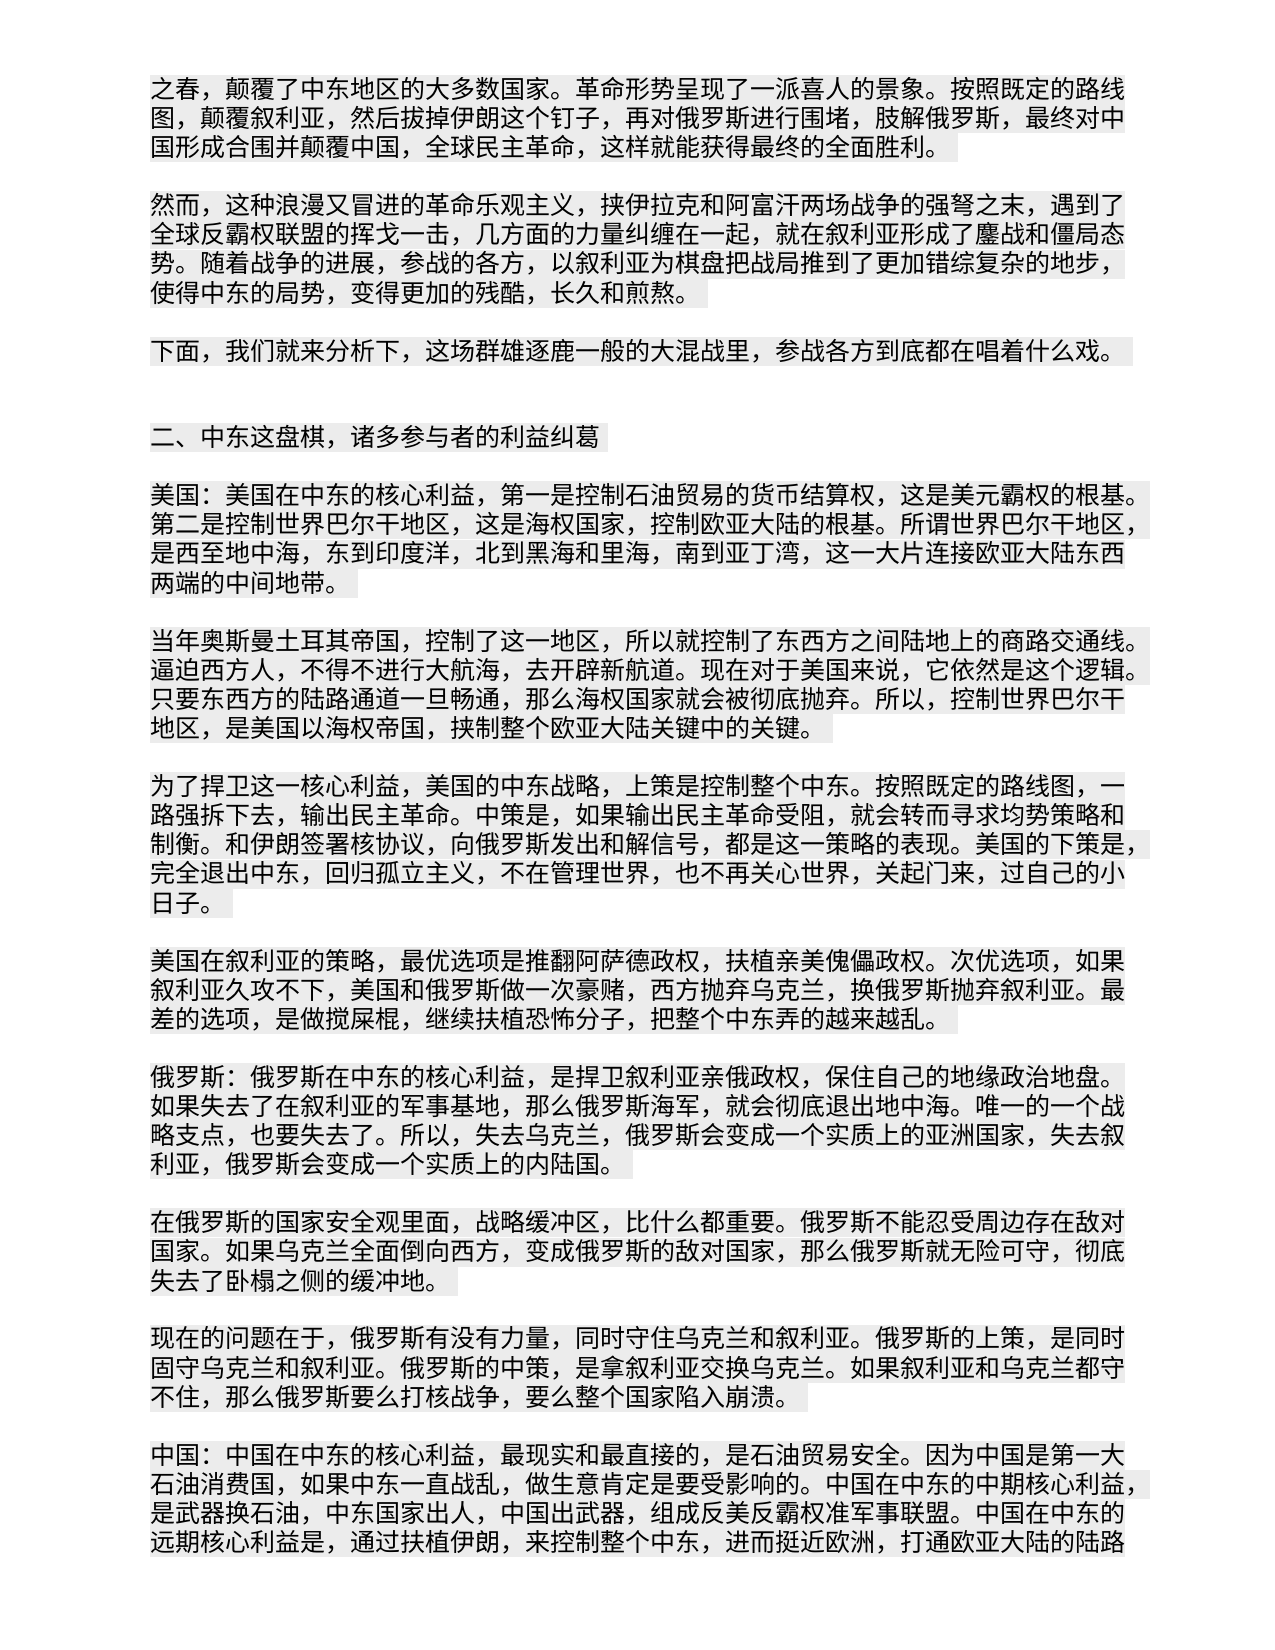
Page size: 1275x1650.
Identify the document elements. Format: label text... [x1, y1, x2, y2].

text 你的兩個連結似乎都失效，我找到原文全文(？)貼出如下，維持簡体。若有遺漏，請指正。 我還沒看，但以速讀瞄了一眼，言之有物。 世道猖狂，生不逢時。 陳真 ================ https://goo.gl/AUq12J 白云先生：即将到来的第三次世界大战 2016. 12 20. 一、叙利亚战争，是一场微型世界大战 打完越南之后，一晃过去了三十多年，中国再无对外战争。战争的硝烟，甚至已经从人们的记忆里完全消散。甚至，人们的潜意识里，对战争已经丧失了最基本的概念。因为我们和平的太久了。 国虽大，好战必亡，忘战必危。和平，从来都不是历史的常态，相反，它是一种很稀罕的奢侈品。冲突和战争，才是历史的常态。如果我们认为，和平是天经地义的事，是稀松平常的事，那么我们的子孙，他们的生存就会很危险。 最近这几年，世界上十分热闹，战乱此起彼伏，一个整体和平的世界，正在渐行渐远，一个即将被战争的洪流席卷的世界，正在向我们走来。战争离我们并不遥远，那么下一次世界大战会爆发吗？实际上，世界大战已经开始了，它已经在叙利亚打响。发生在叙利亚的战争，已经由内战，转变为大国进行战争博弈的微型世界大战。 为什么是叙利亚？势如破竹的阿拉伯之春，为什么在叙利亚停住了，并且会演变成一场微型世界大战呢。 叙利亚战争之于美国，正好比阿富汗战争之于苏联。这两场战争，让世界史上最近的两个帝国由盛转衰，由攻转守。为什么苏联的扩张会在阿富汗戛然而止呢，为什么美国的民主革命的攻势，会在叙利亚戛然而止呢。因为阿富汗和叙利亚，都处于大国势力的交界带，和文明的断裂带。 当苏联扩张到阿富汗时，它扩张的触角，碰到了中国的地缘边界，碰到了美国的地缘边界，碰到了印度的地缘边界，也碰到了伊朗的地缘边界。于是在巨大的扩张阻力面前，苏联钝兵挫锐，弄了个灰头土脸，国运也败了个精光，偌大的帝国，没多久便土崩瓦解。 历史再一次重演，当美国的民主革命，扩张到叙利亚时，美国的扩张触角，碰到了俄罗斯，土耳其，库尔德人，伊朗，以色列，以及站在伊朗背后的中国地缘利益的交界带。同时，也碰到了基督教文明，伊斯兰文明的断裂带，以及逊尼派和什叶派的宗派势力断裂带。这样的巨大阻力，让美国民主革命的脚步停了下来，阿富汗战争让苏联钝兵挫锐，折戟沉沙。今天，叙利亚战争，带给美国的，同样也将会是一个折戟沉沙的悲剧下场和国运转折点。 刚才我们说了，为什么会在叙利亚。接下来，我们再说一说，为什么会发生在现在？ 天下治乱周期，在中国历史上，表现的尤为明显，具有很强的规律性。全球化的世界，那么治乱周期，会表现为一个全球现象。美国人统治地球，一直在向全世界人民宣扬一种福音书政治鸡汤，说什么民主政体可以自我纠错，可以规避治乱周期，这都是胡说八道。 因为治乱周期，和采用什么体制，几乎一点关系都没有。它主要的和两个因素相关性比较强。一个是社会财富出现严重的兼并。二是资源的扩张跟不上人口的扩张，为了生存，那么这个民族要么向外扩张，要么向内坍塌。这都会导致社会秩序的大崩溃。当这两个条件都同时发生时，社会秩序就会崩溃，天下就会大乱。伊斯兰世界，刚好同时遇到了社会阶级严重分化，和人口大扩张两件事，叙利亚也是如此。 全球性的财富严重兼并现象，在《21世纪的资本论》一书中，已经进行过论证和叙述。人口的扩张，主要表现为非洲、印度和中东地区。印度因为存在种姓制度这种精神统治法宝，印度人民，宁愿饿死和自杀，都不想造反。所以印度不是一个由正常人类所建立的国家。非洲人，大部分还处于一种原生态的生存模式中，只要有食物，他们也不会造反。所以，美国制药公司，一方面给非洲人民提供食物，另一方面，让非洲人给他们试病毒和试药。 于是，人口的迅速增长，失业的年轻人太多，所导致的社会秩序崩溃问题，集中的体现在了中东地区。突尼斯，埃及，利比亚等国家，都是由于社会矛盾激化，被美国趁风点火，通过阿拉伯之春，轻轻松松就颠覆了他们的国家。 美国的民主革命，先是通过颜色革命，颠覆了中亚和前苏联地区国家。然后又通过阿拉伯之春，颠覆了中东地区的大多数国家。革命形势呈现了一派喜人的景象。按照既定的路线图，颠覆叙利亚，然后拔掉伊朗这个钉子，再对俄罗斯进行围堵，肢解俄罗斯，最终对中国形成合围并颠覆中国，全球民主革命，这样就能获得最终的全面胜利。 然而，这种浪漫又冒进的革命乐观主义，挟伊拉克和阿富汗两场战争的强弩之末，遇到了全球反霸权联盟的挥戈一击，几方面的力量纠缠在一起，就在叙利亚形成了鏖战和僵局态势。随着战争的进展，参战的各方，以叙利亚为棋盘把战局推到了更加错综复杂的地步，使得中东的局势，变得更加的残酷，长久和煎熬。 下面，我们就来分析下，这场群雄逐鹿一般的大混战里，参战各方到底都在唱着什么戏。 二、中东这盘棋，诸多参与者的利益纠葛 美国：美国在中东的核心利益，第一是控制石油贸易的货币结算权，这是美元霸权的根基。第二是控制世界巴尔干地区，这是海权国家，控制欧亚大陆的根基。所谓世界巴尔干地区，是西至地中海，东到印度洋，北到黑海和里海，南到亚丁湾，这一大片连接欧亚大陆东西两端的中间地带。 当年奥斯曼土耳其帝国，控制了这一地区，所以就控制了东西方之间陆地上的商路交通线。逼迫西方人，不得不进行大航海，去开辟新航道。现在对于美国来说，它依然是这个逻辑。只要东西方的陆路通道一旦畅通，那么海权国家就会被彻底抛弃。所以，控制世界巴尔干地区，是美国以海权帝国，挟制整个欧亚大陆关键中的关键。 为了捍卫这一核心利益，美国的中东战略，上策是控制整个中东。按照既定的路线图，一路强拆下去，输出民主革命。中策是，如果输出民主革命受阻，就会转而寻求均势策略和制衡。和伊朗签署核协议，向俄罗斯发出和解信号，都是这一策略的表现。美国的下策是，完全退出中东，回归孤立主义，不在管理世界，也不再关心世界，关起门来，过自己的小日子。 美国在叙利亚的策略，最优选项是推翻阿萨德政权，扶植亲美傀儡政权。次优选项，如果叙利亚久攻不下，美国和俄罗斯做一次豪赌，西方抛弃乌克兰，换俄罗斯抛弃叙利亚。最差的选项，是做搅屎棍，继续扶植恐怖分子，把整个中东弄的越来越乱。 俄罗斯：俄罗斯在中东的核心利益，是捍卫叙利亚亲俄政权，保住自己的地缘政治地盘。如果失去了在叙利亚的军事基地，那么俄罗斯海军，就会彻底退出地中海。唯一的一个战略支点，也要失去了。所以，失去乌克兰，俄罗斯会变成一个实质上的亚洲国家，失去叙利亚，俄罗斯会变成一个实质上的内陆国。 在俄罗斯的国家安全观里面，战略缓冲区，比什么都重要。俄罗斯不能忍受周边存在敌对国家。如果乌克兰全面倒向西方，变成俄罗斯的敌对国家，那么俄罗斯就无险可守，彻底失去了卧榻之侧的缓冲地。 现在的问题在于，俄罗斯有没有力量，同时守住乌克兰和叙利亚。俄罗斯的上策，是同时固守乌克兰和叙利亚。俄罗斯的中策，是拿叙利亚交换乌克兰。如果叙利亚和乌克兰都守不住，那么俄罗斯要么打核战争，要么整个国家陷入崩溃。 中国：中国在中东的核心利益，最现实和最直接的，是石油贸易安全。因为中国是第一大石油消费国，如果中东一直战乱，做生意肯定是要受影响的。中国在中东的中期核心利益，是武器换石油，中东国家出人，中国出武器，组成反美反霸权准军事联盟。中国在中东的远期核心利益是，通过扶植伊朗，来控制整个中东，进而挺近欧洲，打通欧亚大陆的陆路贸易通道。 中国的上策，是阿富汗，伊朗，伊拉克，叙利亚，黎巴嫩，形成一条什叶派之弧，在这个基础之上，出钱给俄罗斯，出武器给伊朗，在叙利亚战场上，形成反美同盟。彻底粉碎恐怖主义势力，伊朗事实吞并伊拉克，向前推进和叙利亚连成一体，直面以色列，并把美国的势力从中东彻底驱逐出去。 中国的中策，是持久战。把美国拖入持久战的泥潭和深渊，因为美国没有能力同时打赢两场区域战争，只要中东这边美国无法脱身，那么中国的正面，东亚地区，东南亚地区，就不会爆发冲突，中国的家门口，就能保持安静。 真到了迫不得已的地步，下策是给伊朗核武器，美国敢给沙特核武器吗，它显然是不敢的。让以色列和伊朗打核战争，以色列那点人口，不够拼的。伊朗死600万人，还剩7000多万人口，以色列死600万人，整个国家的人都要死光了。 叙利亚：不幸沦为了大国角力的棋盘，叙利亚，它的核心利益，就是活着，顺便祈祷俄罗斯别抛弃它。阿萨德政权，也已经名存实亡。除此之外，叙利亚人民，不能奢望更多的事。 欧洲：对欧洲来说，如果美国由盛转衰，由攻转守，如果之前俄罗斯失去的战略缓冲区，又失而复得，当俄罗斯再次目光投向君士坦丁堡时，当土耳其对给西方人当看门狗，已经丧失兴趣时，当俄罗斯的野心投向地中海时，谁来保卫欧洲？ 欧洲的核心利益是区域安全。如果失去中东，洞门大开的欧洲，同时面对俄罗斯和伊斯兰的扩张，老朽的行将就木的欧洲，将面临着一场恶梦。 在这场恶梦即将到来之前，美国人一抹屁股跑了，那么谁能保护欧洲？谁是欧洲的朋友，谁又是欧洲的敌人呢？让欧洲人团结起来，自己保护自己，恐怕并不是很现实。因为欧洲，已经在不可避免的碎片化，一个破碎的欧洲，根本就无法具备自我保护的能力。 面对即将到来的大风暴，一个老迈的，腐朽的，破碎的，迷茫的欧洲，恐怕还要迷茫的更久。 伊朗：伊朗在中东的核心利益，首先是生存。这就要求伊朗，必须把反美把霸权斗争，进行到底。其次，伊朗在中东地区的第二核心利益，是图强。作为少数派的什叶派，要想在群狼环视的逊尼派的仇视中活下来，那么又必须得变得越来越强大才行。所以，伊朗必然的要寻求成为区域强国。 要捍卫自己的核心利益，要想活下来，并且变成强国，那么伊朗必然的就要在反美，反以色列，反逊尼派联盟，反恐怖主义，这几条路上，背靠着中俄，一路狂飙下去。 土耳其：土耳其在中东的核心利益是，打击库尔德人分裂势力。随着叙利亚战争战局的推演，土耳其的地位，变得越来越微妙。美国想让土耳其出面，和俄罗斯对子，土耳其不干。这么以来，西方不再视土耳其为自己人。俄罗斯，和土耳其历史上是世仇，即便现在有什么利益交易，那也都是暂时的，俄罗斯自然也不会视土耳其是自己人。 伊朗为首的什叶派，沙特为首的逊尼派，也都不会视土耳其为自己人。整个伊斯兰世界，都认为土耳其是西方的狗，是伊斯兰世界里的叛徒。土耳其为了自己的国家领土完整和国家安全而战，所以它也要参战，为自己打出来一点缓冲区。无论库尔德人，伊朗人，还是ISIS，还是俄罗斯人，占领了叙利亚，对于土耳其来说，都是严重的威胁。所以，土耳其也图谋翻阿萨德政权，自己好能掌控得住叙利亚的部分领土。 在叙利亚战争这场大混战中，土耳其越来越失去自己的位置感和身份感。它比欧洲人还迷茫。为了能活得更好，土耳其只能避免自己做出头鸟，在大国之间做投机交易。 沙特：沙特在中东的核心利益是，控制石油输出组织。第二核心利益是，要打击伊朗。看到伊朗这个波斯人国家，在阿拉伯人的地盘上纵横驰骋，沙特心里像被刀割了一样难受。俄罗斯和土耳其，有多么的不共戴天，阿拉伯人和波斯人，在历史上，就同样有多么的不共戴天，都是世仇。 沙特有钱，武器也不差，和伊朗相比，沙特致命的短板是人口太少。所以沙特提出，让人口比较多的逊尼派国家，埃及人，和巴基斯坦人，出来当炮灰打伊朗，它自己出钱。不过，巴基斯坦和埃及，都拒绝了沙特。这就难办了，谁来充当打伊朗的炮灰呢，如果没有炮灰站出来，那么逊尼派联盟，就没有实质上的意义。 随着伊朗越来越强大，说不定沙特哪天憋不住，就会捋袖子自己上，自己当炮灰和伊朗打。那样，整个叙利亚战争，就全面升级了。 ISIS：本来和美国是盟友关系。连土耳其总统，埃尔多安都看出来了，ISIS全是西方的一个阴谋。ISIS和美国之间，是人民内部矛盾。美国是怎么惹毛这群丧尸部队的呢。原因有两个，第一，美国推翻了在伊拉克属于少数派的逊尼派政权，把伊拉克变成了一个什叶派政权的国家。这得罪了ISIS一次。 在叙利亚内战爆发后，美国拒绝支持叙利亚境内的逊尼派反政府武装，这得罪了ISIS第二次。因为逊尼派在伊斯兰社会里，占90%左右的绝对多数，所以出于制衡的考量，美国不想让逊尼派连成一片，并趋于一体化。于是，ISIS顿时觉得逊尼派被美国人背叛了，被欺负了，心里好委屈，便提出了一个概念，说他们是全世界受苦受难的逊尼派穆斯林的保护人。 如此一来，ISIS和沙特，形成了既竞争又合作的关系。逊尼派，出现了三杆大旗，一个是沙特，一个是土耳其，一个是ISIS。之所以彻底消灭ISIS如此之难，是因为这个组织，有着相当庞大的群众基础。那些绝望的人，他们不会听沙特的，也不会听土耳其的，他们会选择效忠ISIS。因为，无论是沙特，还是土耳其，都没有在为这些绝望的人战斗。 ISIS有多疯狂呢，它是历史上，第一个同时得罪了联合国五大常任理事国的恐怖主义武装力量。ISIS在中东的核心利益是，见人就啃，见人就杀，以极端的原教旨主义力量，以恐怖的力量，重新在中东获得地区主导权。 库尔德人：库尔德人，在中东是仅次于阿拉伯人，波斯人，土耳其人的第四大民族。从人口规模上看，它是一只不容小觑的力量。只要给他们枪，在中东这个人肉磨坊一般的战场上，人多就意味着力量大。 库尔德人在中东的核心利益是，3000万库尔德人，要建立独立的国家。而库尔德人有将近一半，生活在土耳其。如果库尔德人要独立，那么土耳其这个国家就得大分裂。所以，土耳其人，是库尔德人的仇敌。 在ISIS眼里，库尔德人，都是应该烧死的异端，而库尔德人看ISIS，这群丧尸也太可怕了。所以，这两伙人，基本上是势同水火，不共戴天。美国先弄出来了个ISIS，发现ISIS变异，便又扶植库尔德人打ISIS。 扶植库尔德人，这对于土耳其来说，简直是要了老命。于是在土耳其看来，美国人背叛了自己。背叛自己在先，又想拿土耳其当炮灰，跟俄罗斯对子。埃尔多安心里自然是不愿意的。这么一犹疑，导致美国动了杀心，打算除掉埃尔多安，换一个更听话的傀儡。 在俄罗斯的通风报信下，埃尔多安躲过一劫。于是便公开与美国闹别扭，闹分裂。一旦等中东开启人肉磨坊模式，那么争取几千万库尔德人的支持，会变得很重要。这也是土耳其最害怕的一幕。 以色列：以色列在中东的核心利益，是守住犹太人的老巢。以前以色列面对阿拉伯人的联合攻击，表现的像个小霸王一样，那是因为，那时候中东只有美国一手遮天，拉了偏架，所以以色列才会像大人打小孩那样，欺负整个阿拉伯国家联盟。 现在不一样了，随着中俄入局，美国一手遮天的中东局面结束了，在新的大国博弈中，以色列恐怕很难再像以前那样优秀。在人肉磨坊模式下，以色列那点人口，根本经不住消耗。 以色列曾经的武器优势，在中俄的武器输出面前，也会当然无存。如果中俄伊拿下叙利亚，再把伊拉克拿下来，在伊朗，伊拉克，叙利亚，建立完整的防空体系，那么以色列就很难在轻易获得制空权。没有制空权，那么就得被迫卷入人肉磨坊模式。那点人口，很快就会被打光。 长远看，以色列难逃亡国的命运。犹太人保不住他们的老巢，以后怕是又要继续流浪了。以色列亡国之后，不再有犹太人所掌控的舆论和媒体继续神话吹捧他们，犹太人这么多年所做的坏事，就会被抖出来。在全球新一轮的反犹主义浪潮下，犹太人这个民族，等着他们的，也许会是一场恶梦。这样的恶梦，它们已经做了几千年了。 三、当美国不再负责世界秩序，重新洗牌的时候到了 经过前面两部分的分析，我们大致勾勒出了叙利亚战争，这场微型世界大战的大线条，大框架，和大画面。就像一部电影一样，我们交代了故事，交代了人物，还需要交代它的大时代，大背景。 这个大背景，就是美国输出民主革命遭遇失败，不得不转向战略收缩。就像动物世界一样，老虎走了，老虎之前生活的地盘，就会被狗熊占领。总之，大自然从不浪费，就像人类从不浪费权力那样。 只要美国转入战略撤退，那么必然的，美国战略退却后，所留下的权力真空就得有新的权力占据它。这一幕，跟中国历史上，周天子式微，天下诸侯争霸也是一样的现象。 在撤退之前，美国必然得进行善后安排，安排好了才能走。美国希望，它走了之后，自己本土，安全能得到保障，欧洲的安全能得到保障，以色列的安全能得到保障。 美国本土的安全，这是没问题的。显然，无论是中国还是俄罗斯，都不会去进犯美国本土。如果中俄不会这么做，那么世界上其他国家，就更不值得美国顾虑了。那欧洲的安全，能得到保障吗？未必。 特朗普打算跟俄罗斯谈判，进行的就是这样一场豪赌。曾经，美苏两霸，在瓜分世界上，也达成过协议和默契。但是呢，斯大林的手一直都不老实，总是偷偷摸摸的在欧洲和中东搞小动作。丘吉尔被斯大林摸的肝胆俱裂，大声疾呼抓色狼，发表了铁幕言说，美国人过来英雄救美，这才引发了冷战。 这说明什么，在机会和野心面前，俄罗斯人达成的默契和协议，也许根本就靠不住。今天，这一幕又重演了，特朗普想跟普京再达成新的协议，但是美国统治集团的建制派，是不同意的。因为他们根本不相信俄罗斯人。万一美国人走了之后，普京像斯大林那样，到处摸人大腿怎么办？ 这种分歧，导致美国统治集团内部出现了严重的分裂。如果美俄真的达成了协议，但是由于缺乏制约普京的手段，普京无视协议，肆意扩张，那么特朗普的幻想，就变成了镜花水月。到了那一步，美国人估计会一口咬定特朗普是美国间谍。 事实上，美国要和俄罗斯达成协议，而美国一旦撤出，同时又缺乏制约普京的有效手段，那么，普京到处伸手，几乎是肯定的。美国人真走了，拿什么制约普京呢，的确没什么办法。 欧洲的安全得不到保障，那么以色列呢？更难。那么点鼻屎大的地方，既没有资源，也缺乏战备物资，如果大国之间，放开手打代理人战争，以色列肯定保不住。 谁来保护以色列？所以特朗普是比较焦虑的。长远看，伊朗对以色列的威胁是最大的。所以，特朗普要撕毁伊核协议，打算联合一切力量，去攻打ISIS。其实就是担心伊拉克落入伊朗之手。因为一旦伊朗控制了伊拉克，那么以色列离被从地图上抹掉，也不远了。 中美俄欧，联手打击共同的敌人恐怖主义，这是个幌子。只是桌面上给人看的冠冕堂皇的场面话。实际上，就是抢地盘，重新划界。 往后看，在中东这片土地上，国界线已经丧失了意义，继伊拉克和叙利亚实质上亡国之后，越来越多的国家，都会被抹掉。国际法，即将名存实亡。进一步从中东到整个世界，都将变成一片丛林，秩序消亡，人肉磨坊才是正义。 在这种惨淡的世界图景面前，特朗普嗅出了危险，谁来保护美国，谁来保护欧洲，谁来保护以色列。面对这几个问题，特朗普给出了答案，只有白人老爷爷才能保护美欧和以色列。于是他组成了军政府，和白人老爷爷内阁。 既然中俄不会威胁美国本土，那么真正能够危险美国本土的，是墨西哥非法移民，他们会用子宫和高生育率，把美国变成墨西哥的一部分。为了保护美国本土，特朗普提出要建墙，来隔离墨西哥人。 为了保护欧洲，他打算和俄罗斯豪赌一把。赌普京不会像斯大林那么色胆包天到处瞎摸。如何保护以色列呢，所以他的矛头直指伊朗。而伊朗的背后，站着的是中国。于是，特朗普又把矛头对准中国，打算用东亚和东南亚的利益做筹码，和中国谈判。 美国会保护日本韩国菲律宾他们吗，自然是不会的。这些国家，对于美国来说都是外人。都是可以随便牺牲的棋子，它们在美国战略全局上的地位，级别和土耳其差不多。关键时候，要么是棋子，要么是猎犬。抛弃了，出卖了它们一点都不会有罪恶感。 力不从心的建制派，输出民主革命，搬起石头砸了自己的脚。在美国何去何从的时候，新罗马天降伟人，床破带着凯撒的光环降临了。拉着一群白人老爷爷打算让美国再次伟大。从历史节点上看，新罗马美国，的确到了要出现一个凯撒的时候了，不过从特朗普的谋略和格局看，他离凯撒，中间还差着一百个拿破仑，或者两百个希特勒。 这从另一个侧面，也反映出，美国的衰落。在国家面临重大转折点的时候，只能靠一群老爷爷出面来收拾场面。再看美国的战略家呢，犹太人基辛格都九十岁的人了，还在抛头露面奔走斡旋。这都说明一个问题：美国没人了。即便这群老爷爷，能顶住一局，甚至扳回一局，那下一局呢？ 按照美国战略家们的构想，美国战略收缩之后，未来的世界秩序，应该是一个大国共治格局。美国人所提出的，中美俄三分天下的大三角理论，认为可以保持基本和平，制定新雅尔塔秩序和拟定新的边界。 但这只是一厢情愿。因为现实的问题是，中美俄重新瓜分世界，用比较文明的说法，是共同治理世界，各占各的势力范围，那三个大国的势力范围，各自的边界在哪里呢？ 并且，这边界由什么来确立呢。靠协议真管用的话，那希特勒就不会进攻苏联了。可见，国际协议最终还是由力量来确立，而不是由谈判桌上的外交约定来确立。力量靠什么来体现呢，只能靠军备竞赛来体现，靠武装冲突来体现。 四、冲突，再冲突，直到新的秩序建立为止 美国退缩的边界，通过我们上面的分析，美国其他的盟友和势力范围都可以出卖掉。它最终退缩的边界，容忍度的底线，就是美国本土，欧洲和以色列。 俄罗斯扩张的边界，如果美国退出中东和东欧，那么俄罗斯扩张的边界，应该是要恢复到前苏联时期的势力范围。俄罗斯吞并克里米亚，美国和欧洲选择了绥靖。俄罗斯加入叙利亚战局，美国连在叙利亚划个禁飞区都不敢。如果一下步，俄罗斯吞并了整个乌克兰呢？欧洲怎么办，如果俄罗斯越过乌克兰继续向西，欧洲又该怎么办？到了那天，欧洲人又要恐惧的睡不着了。 中国扩张的边界，东亚和东南亚，是历史上中国的传统势力范围，属于家门口的地盘。有个问题是，如果中国在东南亚方向上的扩张，达到了澳大利亚，那么美国怎么应对？在西的方向，中国势必要通过巴基斯坦和伊朗作为桥梁，来挺进欧洲，如果中国所扶植的伊朗，控制了中东，那么美国又将如何应对？ 欧洲防御的边界，原本地中海防御靠土耳其，现在美欧指望土耳其冲在前面和俄罗斯同归于尽，这把土耳其吓跑了。美欧的做法，很像是国民党军队，一交火，军官马上喊，兄弟们，给我上，而不是说跟我上。炮火别人做，军功自己落。这样的做法，队伍肯定会散的。无论是土耳其还是日本，让他们作为主导者冲在前面和中俄拼命，他们都会叛变美国。除非美国冲在前面，这群小弟跟在后面做帮手，这队伍才好维持下去。 地中海方向的防线沦陷，东欧方向，如果俄罗斯拿回乌克兰，这势必会引发东欧诸国的哗变，纷纷倒向俄罗斯。这样以来，东欧方向的防御缓冲区，也会丧失。在北欧方向，波罗的海三国，根本就形同虚设。 中东各势力的边界，从最新的叙利亚战况看，俄罗斯，土耳其和伊朗，三国趋于达成叙利亚和平协议。这样以来，等于美国，沙特，ISIS，西方所支持的叙利亚叛军，都被晾在了一边。所以，三国防长会议刚开完，第二天，俄罗斯驻土耳其大使就被恐怖分子刺杀。而且，恐怖分子，还被当场灭了口。 刺杀俄罗斯大使的幕后黑手，嫌疑对象，拿手指头都能数过来。因为站在俄罗斯，土耳其和伊朗对立面的，是叙利亚叛军，是ISIS，是沙特，是美国，是以色列。黑手显然跑不出这个范围。 对于土耳其来说，他的利益边界，在于固守本土，打击库尔德人，避免被库尔德人分裂土耳其。对于统一伊斯兰世界，暂时看，土耳其似乎并没有这样的雄心。因为一旦他露出这样的苗头，几个大国一起，撺掇下库尔德人闹分裂，埃苏丹的小心脏就要崩溃了。 伊朗未来扩张的边界，应该是能控制伊拉克，并且控制叙利亚部分地区。能做到这样，基本上就算控制了中东的心脏。 如果中东往这样的态势发展，往新的秩序，新的和平方向发展，我们觉得是好事，会乐见其成。但是有人看了，会十分难受的。他们自己不会出面，所以他们会继续鼓捣恐怖分子来出面，继续制造战争和死亡。 谁来消灭ISIS，谁来消灭恐怖主义？全世界合力打击恐怖主义，不过就是一句外交辞令。中东之所以会沦为人肉磨坊，是因为有一双手在推磨。只要这双推磨的手没有停下来，中东永远不可能出现和平。并且，战争只会越来越升级和扩大化。 这双手是谁，想必不用说，大家都知道是谁。能推动这个大磨的，除了美国没有其他国家。 一寸山河一寸血，所有国家，所有民族的利益边界，都是用鲜血划出来的。在这个大争之世，强权国家，可以在别的国家的国土上，开办人肉磨坊。让其他民族，为大国的利益去生去死。这个巨大的磨坊，不仅要在中东启动，同时也将要在各个文明断裂带启动，在被撕裂的地缘断裂带启动。 一步一步，走向更激烈的冲突和对抗，走向更大范围的世界性大乱世。直到建立新的秩序为止，世界才能迎来真正的和平。 五、三战的策源地：中东，东亚，东南亚，东欧，被撕裂的地缘断裂带 俄罗斯大使遇刺，英国报纸宣称，这是类似一战的导火索，刺杀斐迪南大公一般的事件。暗示，有可能引发第三次世界大战。美欧的军舰和战斗机，距离叙利亚也不远，如果叙利亚战争扩大化，恐怖主义被肃清，土耳其跟着俄罗斯跑了，沙特和以色列也不堪大用，那美欧能坐视看着俄罗斯主宰中东吗？ 如果看不下去，会不会赤膊上阵，直接和俄罗斯开战呢。从上次G20会议上普京跟奥巴马的死亡凝视看，美国统治集团内部，传统的看法认为，俄罗斯是不可以合作的，只能打压。因为它意味着切实的地缘威胁和风险。 先是击落俄罗斯战斗机，再是刺杀俄罗斯大使。步步紧逼的战争测试，在测试俄罗斯的底线。尽管特朗普释放出了一些对俄友好的信号，西方和俄罗斯擦枪走火的风险，并非不存在。 美国的统治集团，现在比较分裂，有时候看，也像是在演双簧，一个唱白脸一个唱红脸。就拿特朗普的美俄友好，联手制衡中国来说，这听上去，就像是一场双簧，既迷惑中国，也迷惑俄罗斯。因为美俄两国，既不存在共同的敌人，也不存在共同的利益，这根本就没法做朋友。 在国际关系上，要成为真正的好朋友，最好的办法，就是拥有共同的敌人。就像当年反苏联，中美抱在一起一样。也比如，因为要制衡印度，所以中国和巴基斯坦就成为了好朋友。中国不是俄罗斯的敌人，所以美俄在对华战略上，不具备共同的敌人这种前提条件。同时，在涉华利益上，美俄也不具备共同的利益，甚至是相反的。 其次，拥有共同的利益，也能做成好朋友，比如欧盟那些国家。之前打得一窝蜂，到后来还得抱成一团。既没有共同的敌人，也没有共同的利益。一边喊着要跟人做朋友，一边忙着在背后下毒手，这朋友怕是很难做得成。 一战和二战的爆发，都是因为制衡体系的崩溃失效所导致。现在，美国为世界巴尔干地区所设计的制衡体系，也已经崩溃失效。土耳其倒戈，沙特以色列根本不中用，谁来制衡俄罗斯，土耳其和伊朗三者瓜分中东呢。那只能上恐怖分子，如果恐怖分子也被缴清了呢。那就只能自己亲自上阵了，要么就彻底承认失败。 美国在中东承认失败，代价是比较大的。一方面，会失去石油结算权，第二会失去对以色列的保护。以色列对于美国而言，那可是爸爸国。连自己的爸爸都保护不了，那得多么失败。输掉了中东，意味着货币霸权没了，爸爸也没了。美国真的输不起。 所以，推动人肉磨坊的那双手，为了抗拒失败，必须得进一步把叙利亚战争扩大化。把中东弄的越来越乱。为了让整个世界变得越来越动荡和混乱，美国还会同时在东亚和东南亚制造纷争和动乱。进一步，把战局从中东，波及到全世界。 叙利亚战争，俄罗斯为什么要加入战局呢，因为无论是北约东扩，还是颜色革命，还是乌克兰内战，叙利亚内战，它们都是针对俄罗斯，发生在俄罗斯的家门口。所以它不打不行。就好比说，如果美国还在中国的家门口，东亚和东南亚挑起事端，危及到中国的国家安全和利益，中国也会加入战局。 再看东亚和东南亚这边。现在大家关心的是，美国会不会真正与俄罗斯取得和解，调转枪口针对中国，策划类似叙利亚战争这样的代理人战争。从之前钓鱼岛争端，南海争端，和韩国萨德事件看，美国对中国，只是在进行战争准备阶段，还没有升级到战争实施阶段。 中美之间的军备竞赛，已经不可避免的展开了。时间，站在中国这边。摊牌的越晚，那么对中国越有利。为了赢得更多的准备时间，为了避免在家门口发生战争，中国大可以中东方向再有所作为些。加大对伊朗的扶植力度，彻底控制伊拉克，这样美国就不得不集中力量再跳进中东的泥潭和深渊。 要知道，美国战略退缩的前提是，能确保本土，欧洲和以色列的安全。如果退缩之前的善后工作，达不到预期目的，美国可能想退都退不了。 出其所必趋，攻其所必救。中东是美国的心脏，攻击中东，拖住美国，它自然也就没有多余的力量，在东亚和东南亚捣乱。同时，美国最怕的，就是中俄和伊斯兰形成反霸权联盟。只要这个反霸权联盟存在，那么美国的失败，只是迟早的事。 美国在中东和东欧，针对俄罗斯。在东亚和东南亚，针对中国。在这几个方向上，区域冲突都有可能局势失控，战争扩大化，演变成大国之间的总体战。美国所谓的战略退缩，并不是好心好意的把既有的地缘利益出让给中俄。而是必须得有本事去拿，拿得它心服口服，它才会撒手。这样，大家才能做到谈判桌上面来。 所以，在这之前，美国所有的行为，都会是捣乱，捣乱，再捣乱。所谓的大三角，中美俄共治世界，也只是个烟幕弹。所有的利益边界，都是靠血与火画出来的。大国之间的总体战，是个很可怕的选项。但要在不发生总体战的前提下来谈判，要谋得更多的利益和地盘，最终谈判桌上说了算的，还是力量，因为那些野蛮人，他们只相信力量。 美国扩张，天下大乱，美国退缩，同样天下大乱。这次乱世结束后，美国将彻底变成一个区域性国家。中国也将以自己的聪明勇敢和抱负，在未来的新世界秩序中，为自己谋取更伟大的地位。 第三次世界大战的血与火，已经在叙利亚升起。和平，渐行渐远，战争，越来越近。中国的和平崛起与全面复兴，正面临着真正的考验和挑战。中国能够顺利过关吗，中国将如何迎接这次大考，如何赢得中美之间的全面竞争？我们下篇文章说。 [150, 75, 1125, 1557]
